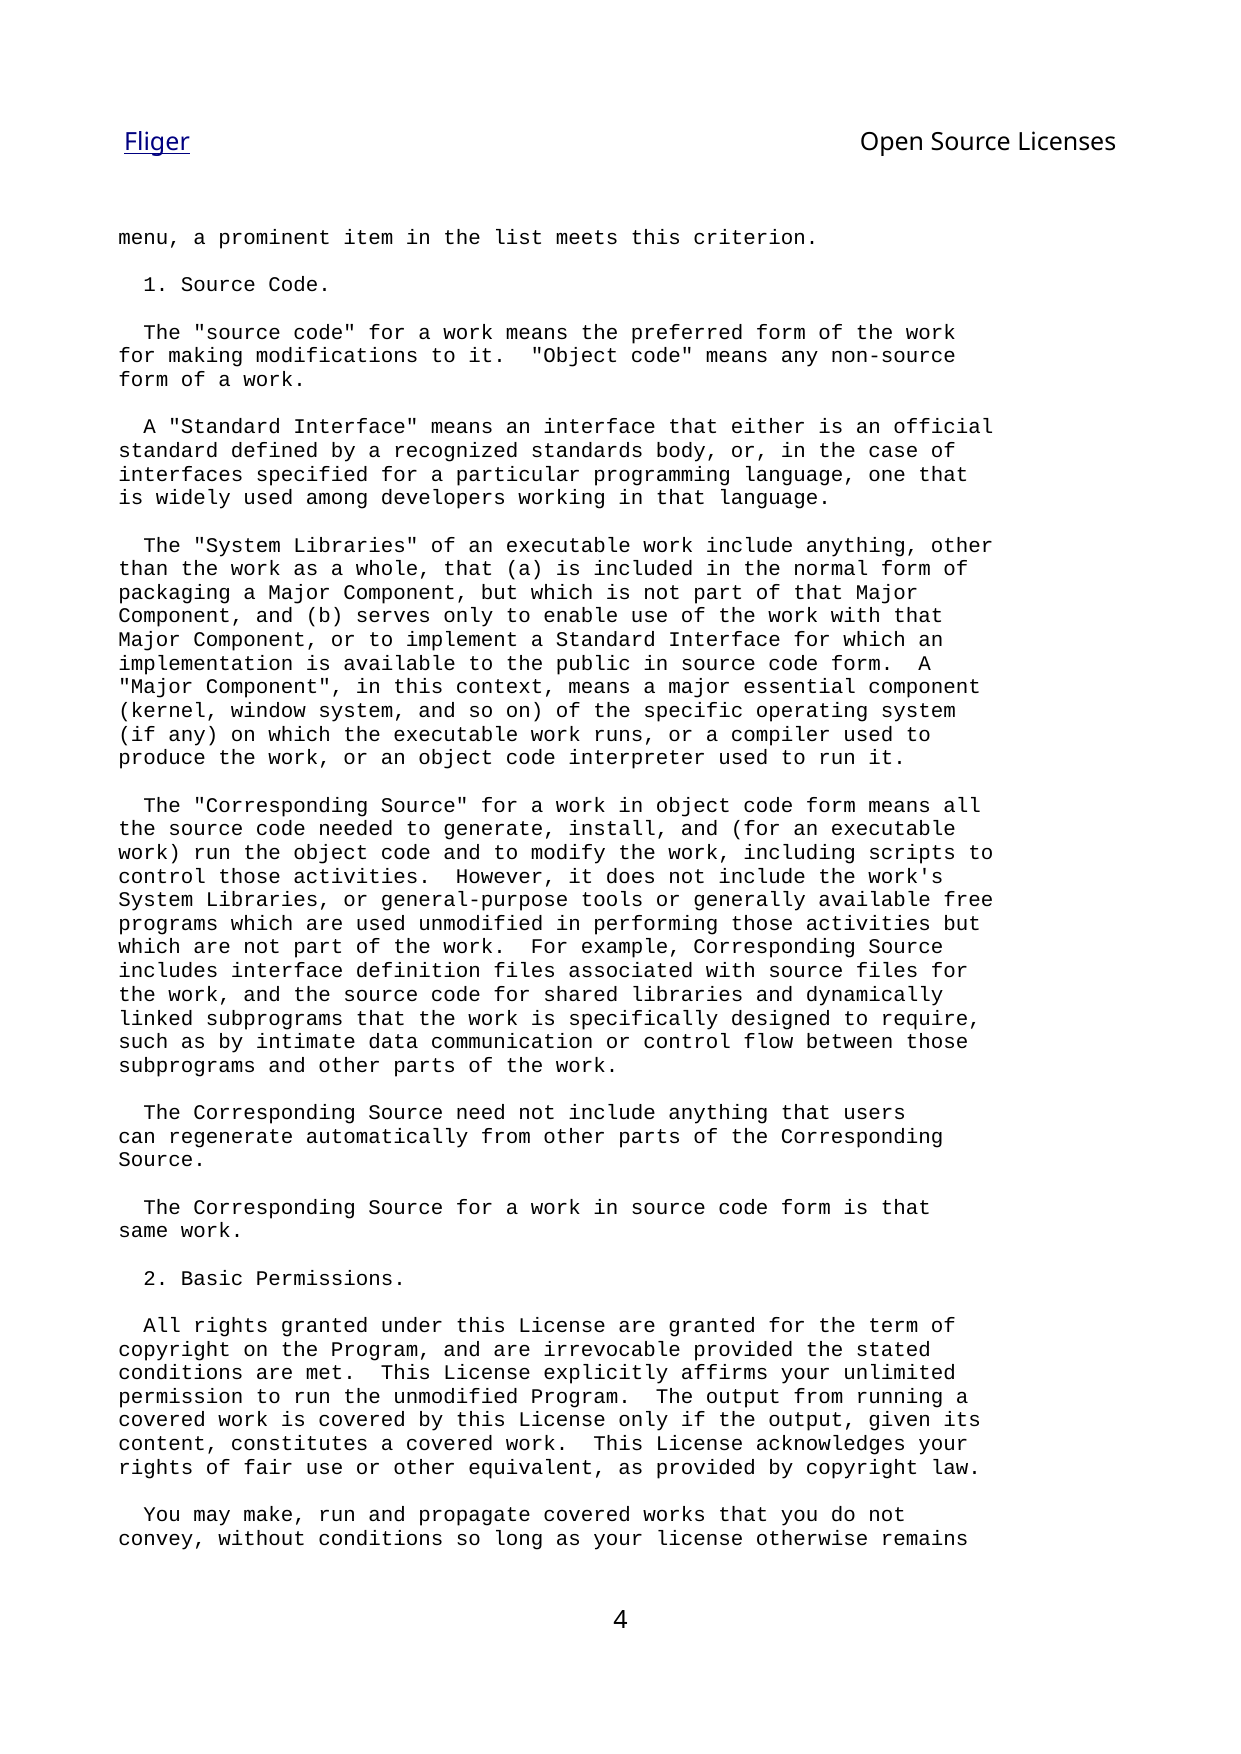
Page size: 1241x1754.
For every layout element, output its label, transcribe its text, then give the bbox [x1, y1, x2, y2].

text subprograms and other parts of the work. [118, 1055, 1122, 1078]
text produce the work, or an object code interpreter used to run it. [118, 747, 1122, 771]
text for making modifications to it. "Object code" means any non-source [118, 345, 1122, 369]
text All rights granted under this License are granted for the term of [118, 1315, 1122, 1338]
text can regenerate automatically from other parts of the Corresponding [118, 1126, 1122, 1149]
text The "Corresponding Source" for a work in object code form means all [118, 795, 1122, 818]
text linked subprograms that the work is specifically designed to require, [118, 1007, 1122, 1031]
text the source code needed to generate, install, and (for an executable [118, 818, 1122, 842]
text than the work as a whole, that (a) is included in the normal form of [118, 558, 1122, 582]
text The "System Libraries" of an executable work include anything, other [118, 534, 1122, 558]
text content, constitutes a covered work. This License acknowledges your [118, 1433, 1122, 1457]
text 2. Basic Permissions. [118, 1268, 1122, 1291]
text 1. Source Code. [118, 274, 1122, 298]
text Component, and (b) serves only to enable use of the work with that [118, 606, 1122, 629]
text The "source code" for a work means the preferred form of the work [118, 322, 1122, 345]
text (if any) on which the executable work runs, or a compiler used to [118, 724, 1122, 747]
text A "Standard Interface" means an interface that either is an official [118, 416, 1122, 440]
text convey, without conditions so long as your license otherwise remains [118, 1528, 1122, 1551]
text packaging a Major Component, but which is not part of that Major [118, 582, 1122, 606]
text is widely used among developers working in that language. [118, 487, 1122, 511]
text (kernel, window system, and so on) of the specific operating system [118, 700, 1122, 724]
text which are not part of the work. For example, Corresponding Source [118, 937, 1122, 960]
text copyright on the Program, and are irrevocable provided the stated [118, 1338, 1122, 1362]
text rights of fair use or other equivalent, as provided by copyright law. [118, 1457, 1122, 1480]
text programs which are used unmodified in performing those activities but [118, 913, 1122, 937]
text such as by intimate data communication or control flow between those [118, 1031, 1122, 1055]
text The Corresponding Source need not include anything that users [118, 1102, 1122, 1126]
text control those activities. However, it does not include the work's [118, 866, 1122, 889]
text the work, and the source code for shared libraries and dynamically [118, 984, 1122, 1007]
text System Libraries, or general-purpose tools or generally available free [118, 889, 1122, 913]
text The Corresponding Source for a work in source code form is that [118, 1197, 1122, 1220]
text form of a work. [118, 369, 1122, 393]
text interfaces specified for a particular programming language, one that [118, 464, 1122, 487]
text same work. [118, 1220, 1122, 1244]
text Source. [118, 1149, 1122, 1173]
text menu, a prominent item in the list meets this criterion. [118, 227, 1122, 251]
text permission to run the unmodified Program. The output from running a [118, 1386, 1122, 1409]
text standard defined by a recognized standards body, or, in the case of [118, 440, 1122, 464]
text conditions are met. This License explicitly affirms your unlimited [118, 1362, 1122, 1386]
text includes interface definition files associated with source files for [118, 960, 1122, 984]
text Major Component, or to implement a Standard Interface for which an [118, 629, 1122, 653]
text You may make, run and propagate covered works that you do not [118, 1504, 1122, 1528]
text covered work is covered by this License only if the output, given its [118, 1409, 1122, 1433]
text work) run the object code and to modify the work, including scripts to [118, 842, 1122, 866]
text "Major Component", in this context, means a major essential component [118, 676, 1122, 700]
text implementation is available to the public in source code form. A [118, 653, 1122, 676]
